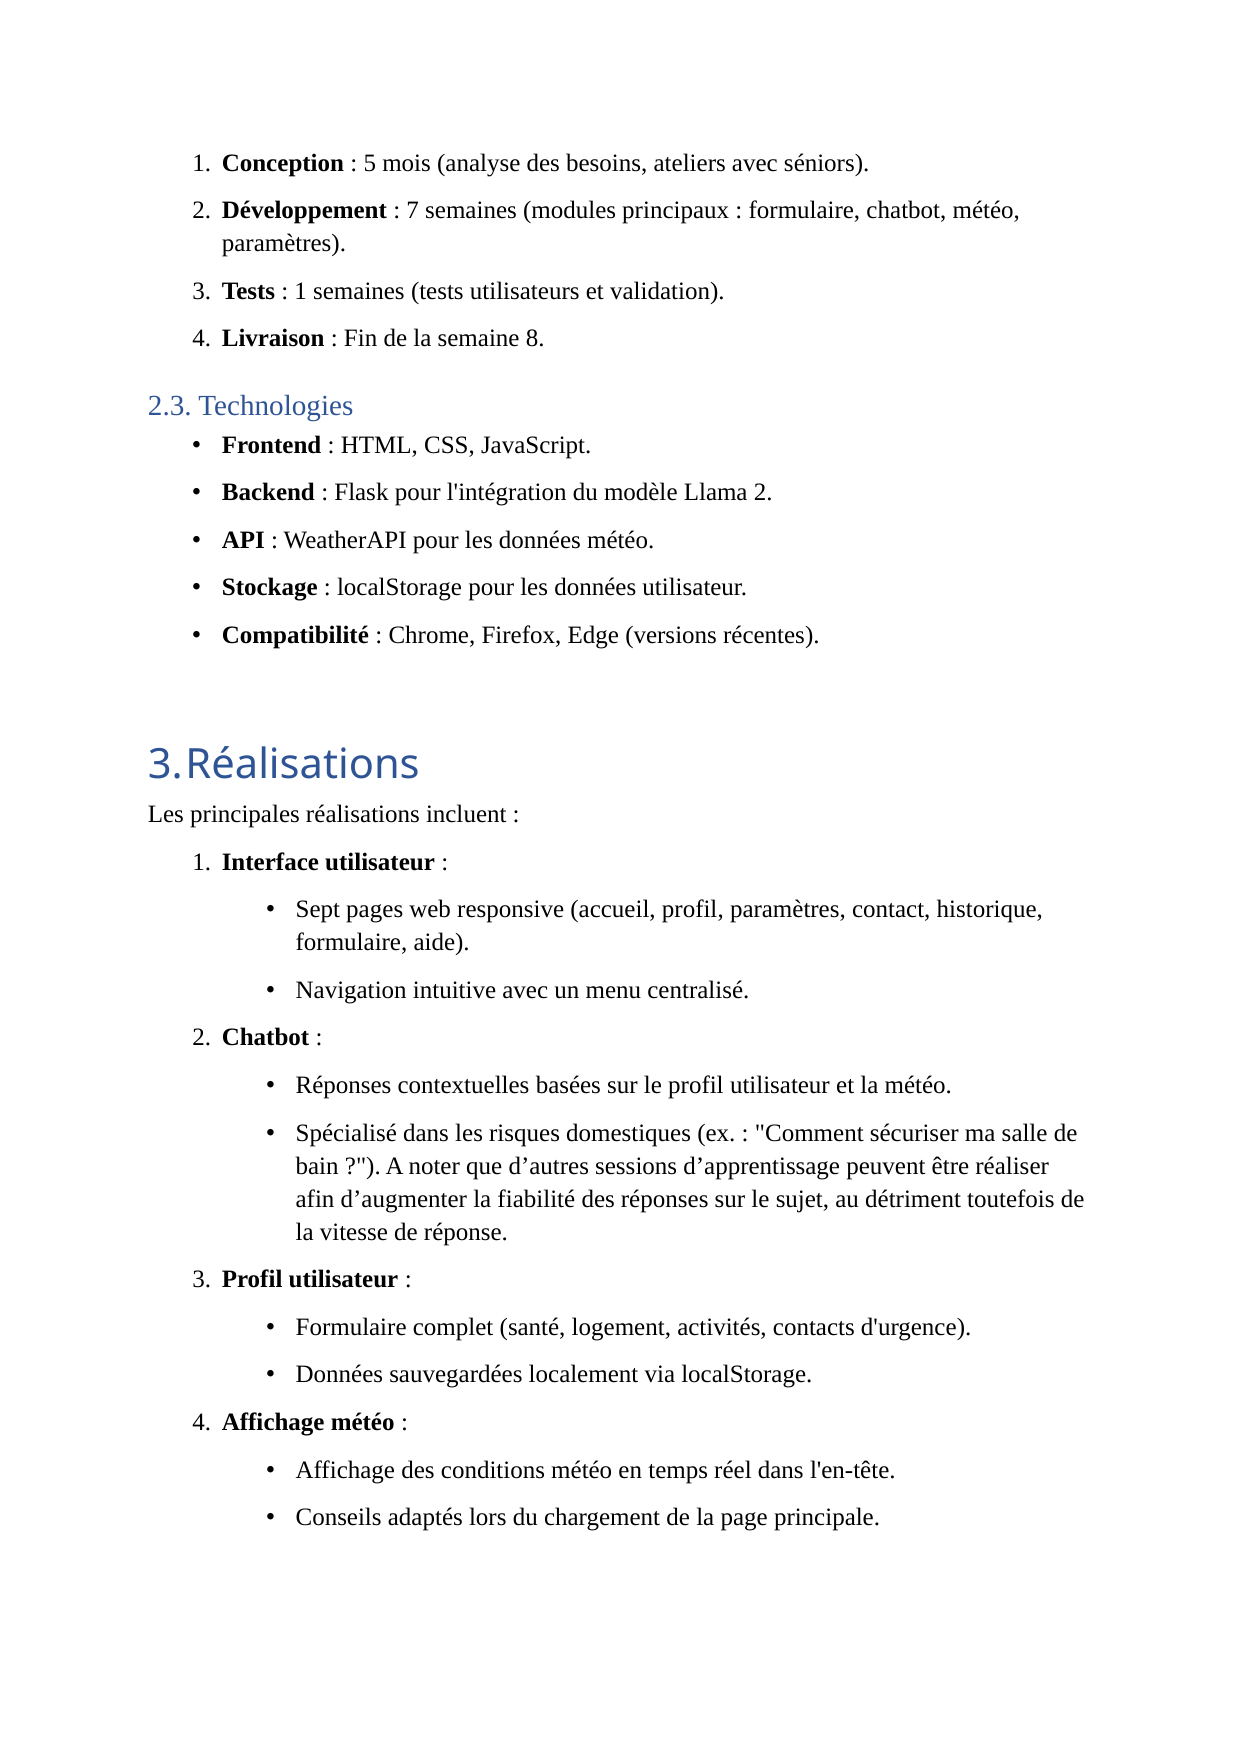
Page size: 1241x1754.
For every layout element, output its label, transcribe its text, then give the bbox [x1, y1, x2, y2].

list Conseils adaptés lors du chargement de la page principale. [266, 1502, 1092, 1531]
list Affichage des conditions météo en temps réel dans l'en-tête. [266, 1455, 1092, 1483]
list Réponses contextuelles basées sur le profil utilisateur et la météo. [266, 1070, 1092, 1099]
list Compatibilité : Chrome, Firefox, Edge (versions récentes). [192, 620, 1092, 649]
list Chatbot : [192, 1022, 1092, 1051]
list Stockage : localStorage pour les données utilisateur. [192, 572, 1092, 601]
list API : WeatherAPI pour les données météo. [192, 525, 1092, 554]
list Formulaire complet (santé, logement, activités, contacts d'urgence). [266, 1312, 1092, 1341]
list Sept pages web responsive (accueil, profil, paramètres, contact, historique, formulaire, aide). [266, 894, 1092, 956]
subtitle 2.3. Technologies [148, 388, 1092, 421]
list Spécialisé dans les risques domestiques (ex. : "Comment sécuriser ma salle de bain ?"). A noter que d’autres sessions d’apprentissage peuvent être réaliser afin d’augmenter la fiabilité des réponses sur le sujet, au détriment toutefois de la vitesse de réponse. [266, 1118, 1092, 1246]
list Données sauvegardées localement via localStorage. [266, 1359, 1092, 1388]
list Affichage météo : [192, 1407, 1092, 1436]
list Conception : 5 mois (analyse des besoins, ateliers avec séniors). [192, 148, 1092, 176]
list Frontend : HTML, CSS, JavaScript. [192, 430, 1092, 458]
list Développement : 7 semaines (modules principaux : formulaire, chatbot, météo, paramètres). [192, 195, 1092, 257]
text Les principales réalisations incluent : [148, 799, 1092, 828]
list Navigation intuitive avec un menu centralisé. [266, 975, 1092, 1004]
list Profil utilisateur : [192, 1264, 1092, 1293]
list Réalisations [148, 734, 1092, 791]
list Tests : 1 semaines (tests utilisateurs et validation). [192, 276, 1092, 305]
list Interface utilisateur : [192, 847, 1092, 875]
list Backend : Flask pour l'intégration du modèle Llama 2. [192, 477, 1092, 506]
list Livraison : Fin de la semaine 8. [192, 323, 1092, 352]
